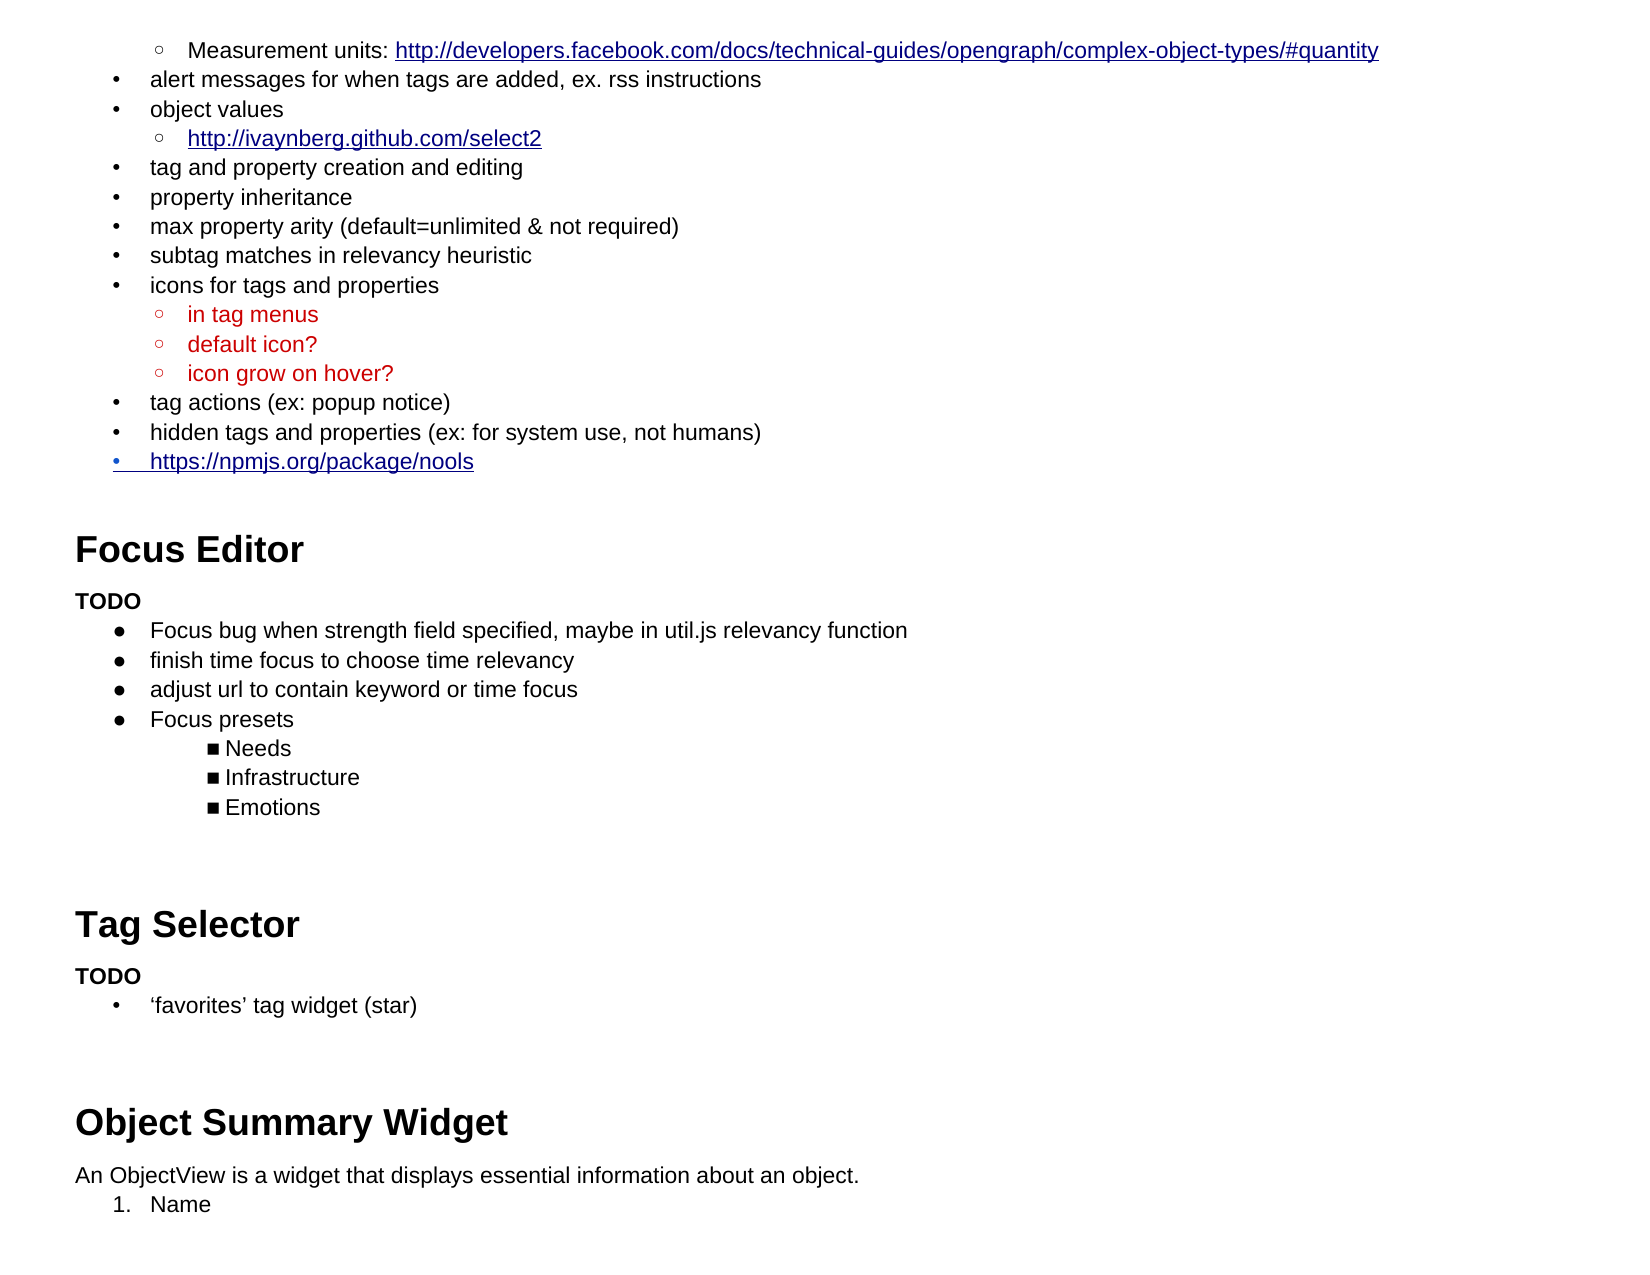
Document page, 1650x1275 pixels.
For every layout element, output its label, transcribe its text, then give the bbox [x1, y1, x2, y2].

list Focus presets [150, 706, 1462, 732]
list object values [112, 96, 1462, 122]
list Focus bug when strength field specified, maybe in util.js relevancy function [150, 618, 1462, 644]
list property inheritance [112, 184, 1462, 210]
list icons for tags and properties [112, 272, 1462, 298]
list in tag menus [150, 302, 1462, 327]
list subtag matches in relevancy heuristic [112, 243, 1462, 269]
list Emotions [206, 794, 1462, 820]
list finish time focus to choose time relevancy [150, 647, 1462, 673]
list https://npmjs.org/package/nools [112, 449, 1462, 474]
list alert messages for when tags are added, ex. rss instructions [112, 67, 1462, 92]
subtitle Focus Editor [75, 528, 1462, 570]
list TODO [75, 589, 1462, 614]
list max property arity (default=unlimited & not required) [112, 214, 1462, 239]
list Infrastructure [206, 765, 1462, 791]
list ‘favorites’ tag widget (star) [112, 993, 1462, 1019]
list http://ivaynberg.github.com/select2 [150, 126, 1462, 151]
list hidden tags and properties (ex: for system use, not humans) [112, 419, 1462, 445]
text TODO [75, 964, 1462, 989]
list tag actions (ex: popup notice) [112, 390, 1462, 416]
list Needs [206, 736, 1462, 761]
text An ObjectView is a widget that displays essential information about an object. [75, 1162, 1462, 1188]
subtitle Object Summary Widget [75, 1102, 1462, 1144]
list icon grow on hover? [150, 361, 1462, 386]
subtitle Tag Selector [75, 903, 1462, 945]
list Name [112, 1192, 1462, 1217]
list default icon? [150, 331, 1462, 357]
list tag and property creation and editing [112, 155, 1462, 181]
list Measurement units: http://developers.facebook.com/docs/technical-guides/opengraph/complex-object-types/#quantity [150, 37, 1462, 63]
list adjust url to contain keyword or time focus [150, 677, 1462, 702]
